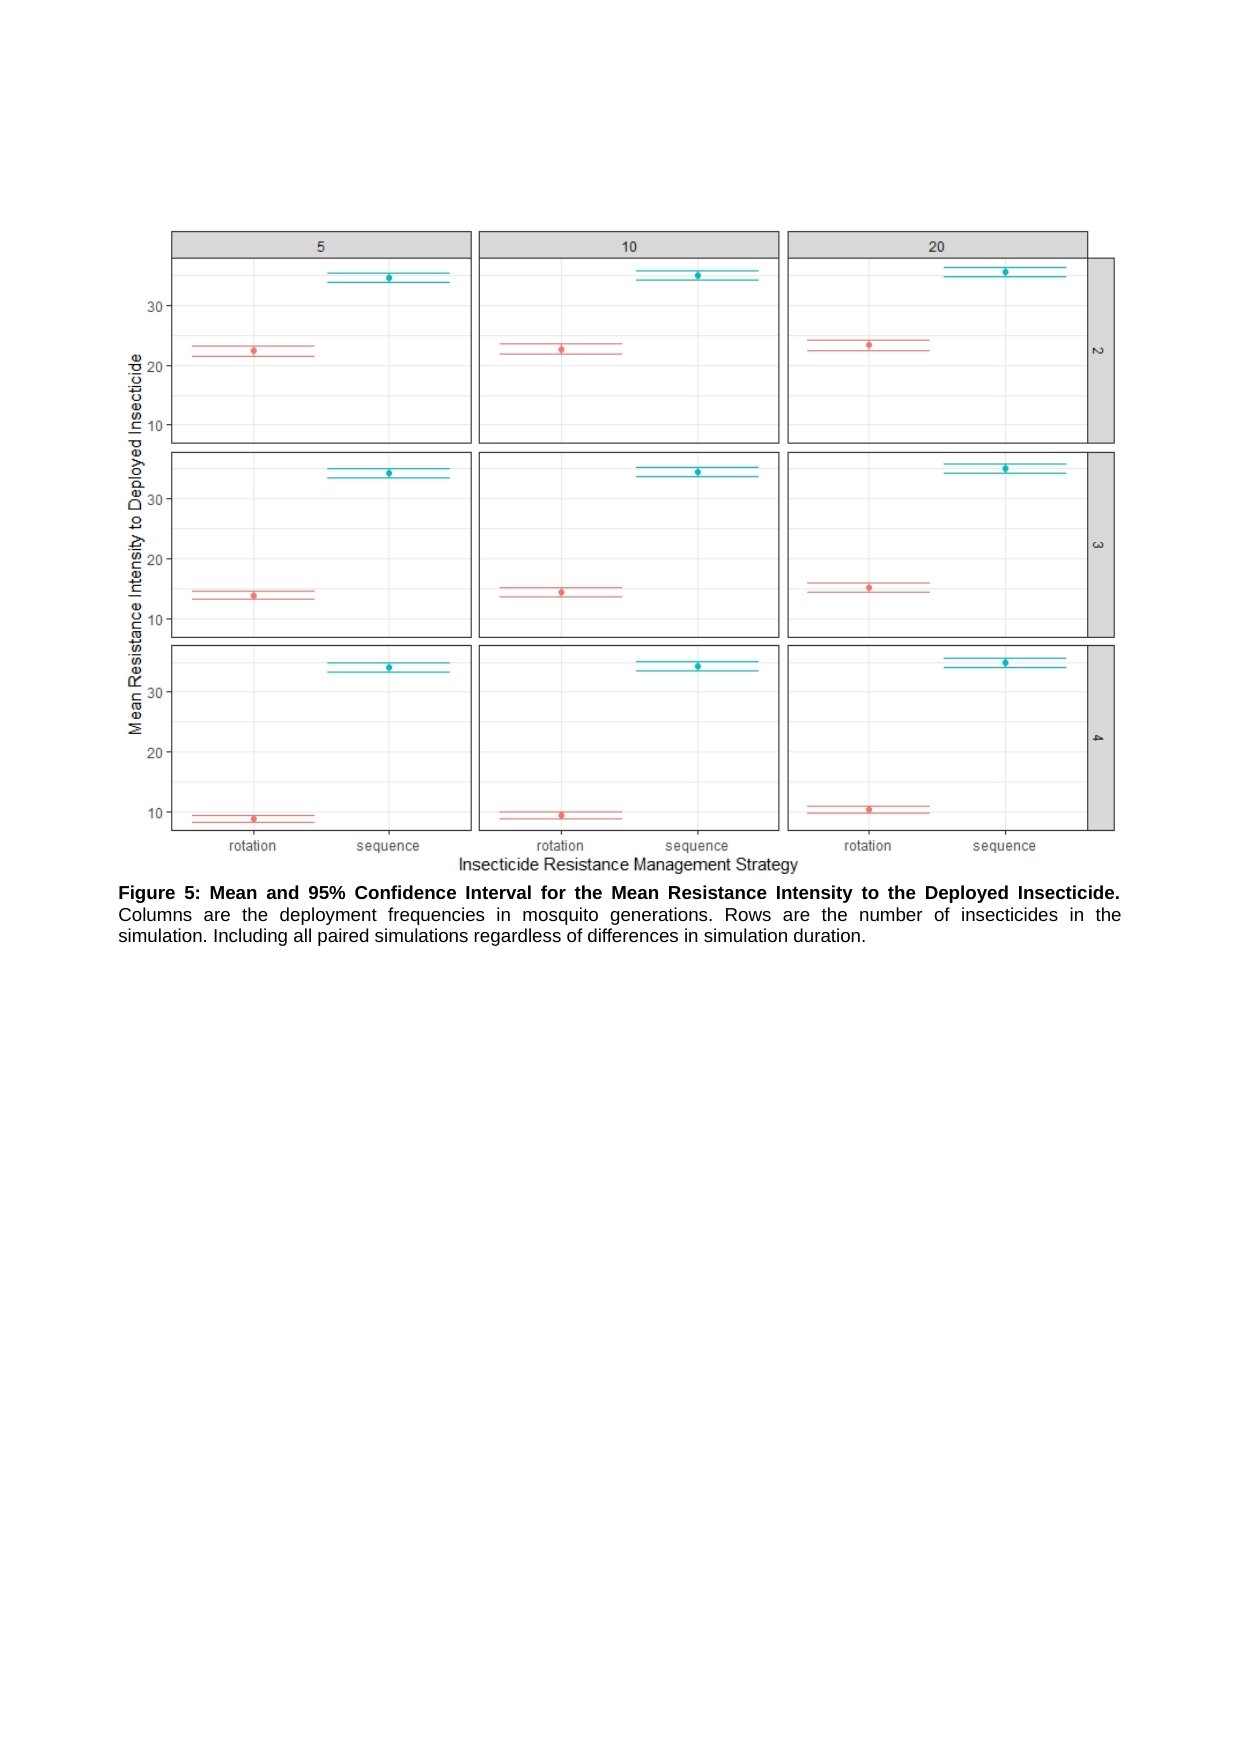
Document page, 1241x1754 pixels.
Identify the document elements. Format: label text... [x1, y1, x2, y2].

text Figure 5: Mean and 95% Confidence Interval for the Mean Resistance Intensity to the Deployed Insecticide. Columns are the deployment frequencies in mosquito generations. Rows are the number of insecticides in the simulation. Including all paired simulations regardless of differences in simulation duration. [118, 882, 1122, 947]
picture [118, 223, 1123, 882]
